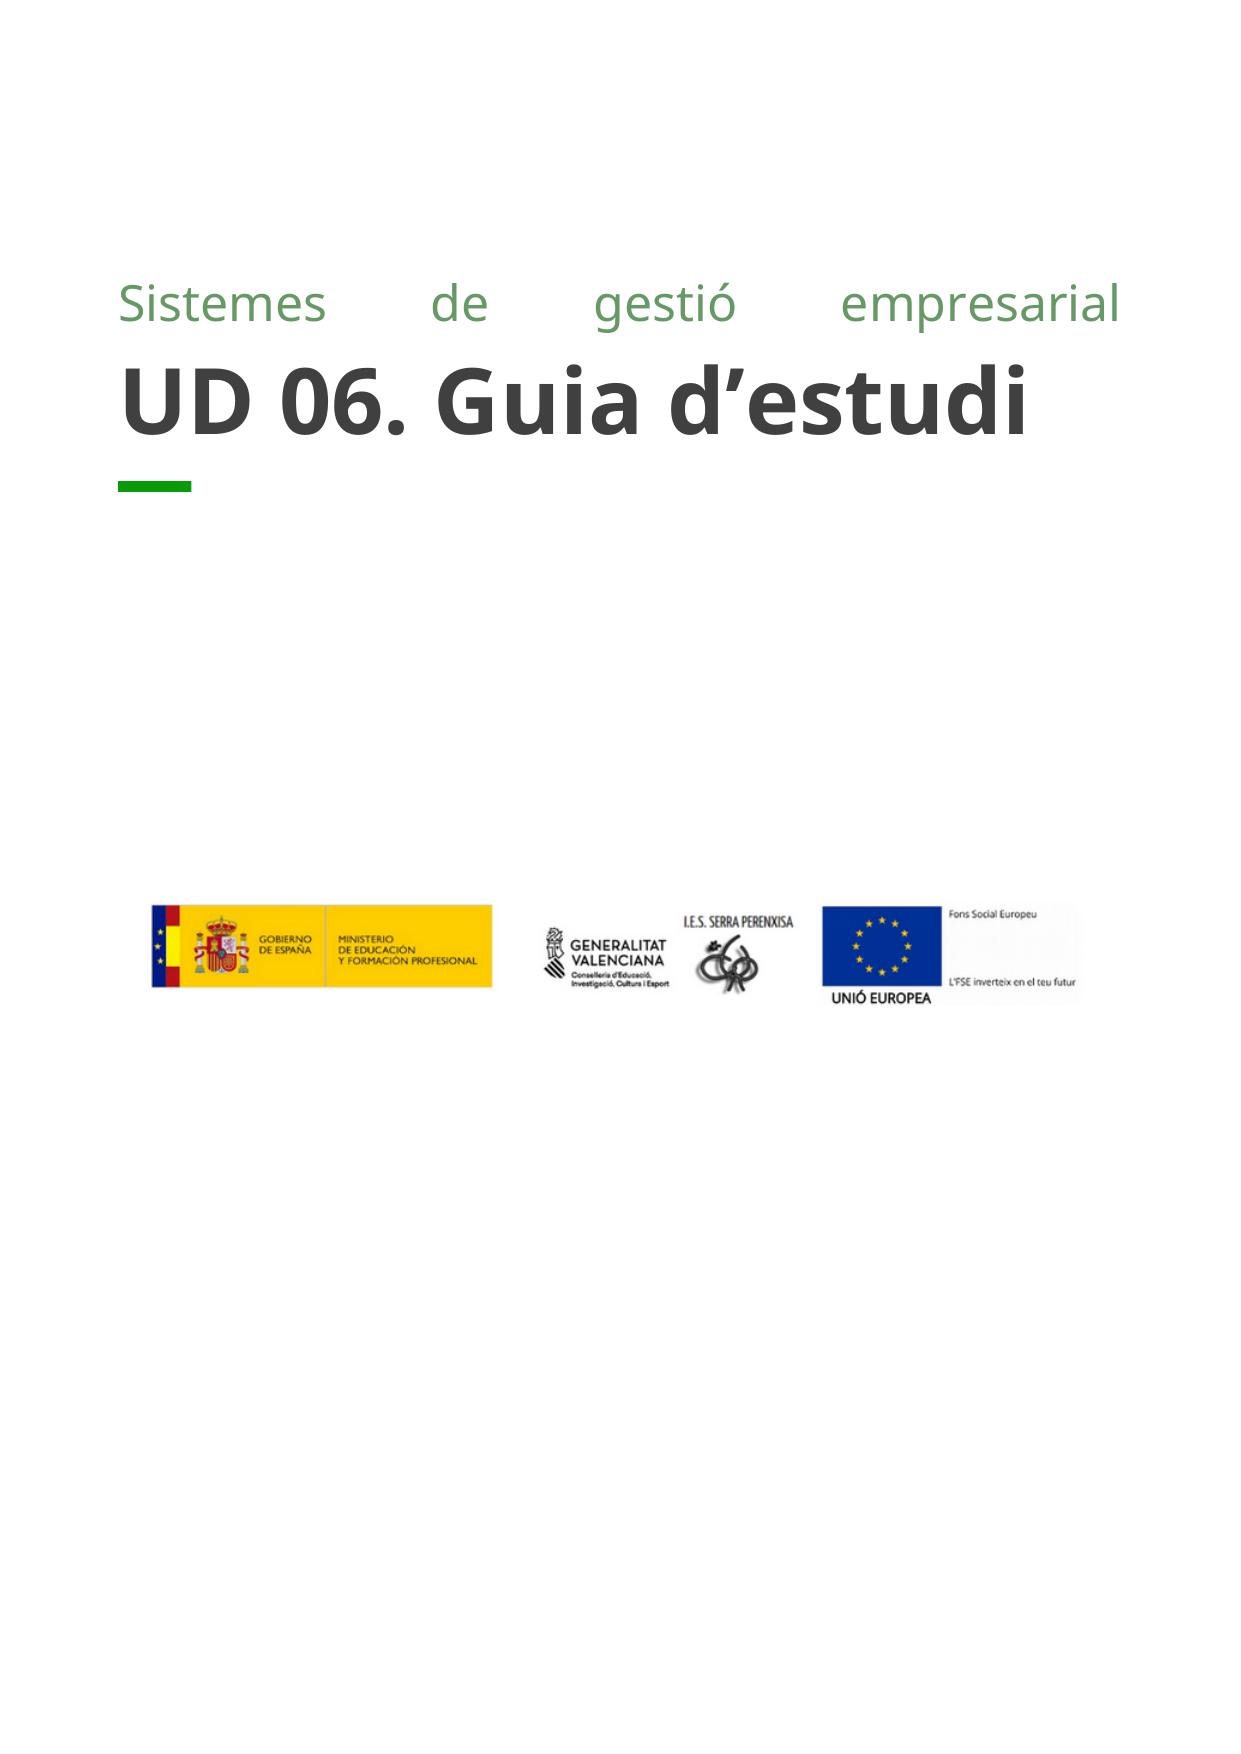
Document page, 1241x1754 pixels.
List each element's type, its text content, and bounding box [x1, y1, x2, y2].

picture [118, 481, 192, 492]
picture [118, 885, 1123, 1005]
title Sistemes de gestió empresarial UD 06. Guia d’estudi [118, 268, 1122, 461]
